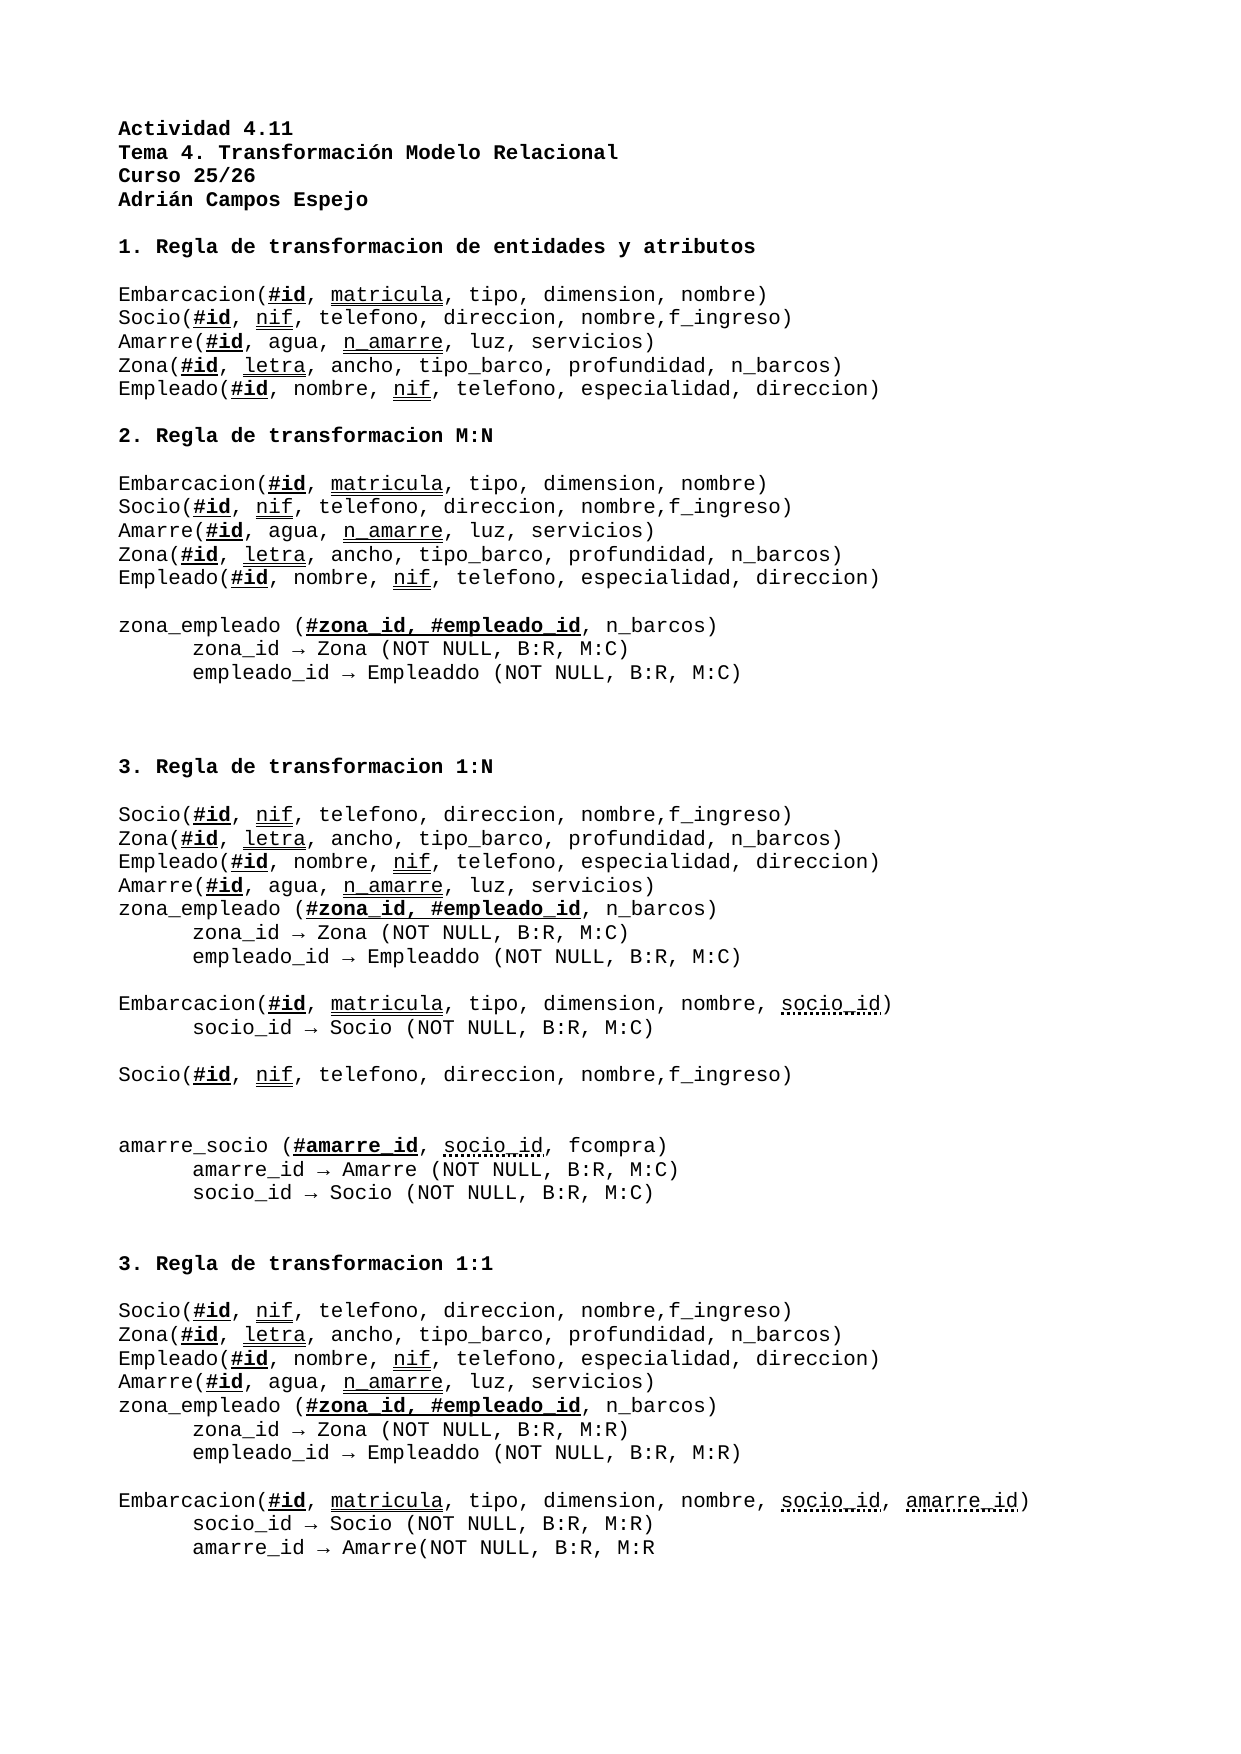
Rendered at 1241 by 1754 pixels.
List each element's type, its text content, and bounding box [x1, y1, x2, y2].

text zona_empleado (#zona_id, #empleado_id, n_barcos) [118, 898, 1122, 922]
text zona_id → Zona (NOT NULL, B:R, M:R) [118, 1419, 1122, 1442]
text Socio(#id, nif, telefono, direccion, nombre,f_ingreso) [118, 496, 1122, 520]
text Actividad 4.11 [118, 118, 1122, 142]
text amarre_id → Amarre(NOT NULL, B:R, M:R [118, 1537, 1122, 1561]
text Empleado(#id, nombre, nif, telefono, especialidad, direccion) [118, 851, 1122, 875]
text zona_empleado (#zona_id, #empleado_id, n_barcos) [118, 615, 1122, 638]
text Amarre(#id, agua, n_amarre, luz, servicios) [118, 875, 1122, 898]
text Curso 25/26 [118, 165, 1122, 189]
text Empleado(#id, nombre, nif, telefono, especialidad, direccion) [118, 378, 1122, 402]
text zona_id → Zona (NOT NULL, B:R, M:C) [118, 922, 1122, 946]
text Zona(#id, letra, ancho, tipo_barco, profundidad, n_barcos) [118, 827, 1122, 851]
text Socio(#id, nif, telefono, direccion, nombre,f_ingreso) [118, 307, 1122, 331]
text Amarre(#id, agua, n_amarre, luz, servicios) [118, 1371, 1122, 1395]
text socio_id → Socio (NOT NULL, B:R, M:C) [118, 1182, 1122, 1206]
text 2. Regla de transformacion M:N [118, 426, 1122, 449]
text 1. Regla de transformacion de entidades y atributos [118, 236, 1122, 260]
text 3. Regla de transformacion 1:N [118, 757, 1122, 780]
text empleado_id → Empleaddo (NOT NULL, B:R, M:C) [118, 946, 1122, 969]
text Zona(#id, letra, ancho, tipo_barco, profundidad, n_barcos) [118, 544, 1122, 567]
text empleado_id → Empleaddo (NOT NULL, B:R, M:C) [118, 662, 1122, 686]
text Zona(#id, letra, ancho, tipo_barco, profundidad, n_barcos) [118, 1324, 1122, 1348]
text zona_id → Zona (NOT NULL, B:R, M:C) [118, 638, 1122, 662]
text amarre_socio (#amarre_id, socio_id, fcompra) [118, 1135, 1122, 1158]
text socio_id → Socio (NOT NULL, B:R, M:C) [118, 1017, 1122, 1040]
text Embarcacion(#id, matricula, tipo, dimension, nombre, socio_id) [118, 993, 1122, 1017]
text Adrián Campos Espejo [118, 189, 1122, 213]
text Amarre(#id, agua, n_amarre, luz, servicios) [118, 520, 1122, 544]
text Embarcacion(#id, matricula, tipo, dimension, nombre) [118, 473, 1122, 496]
text Embarcacion(#id, matricula, tipo, dimension, nombre, socio_id, amarre_id) [118, 1489, 1122, 1513]
text Zona(#id, letra, ancho, tipo_barco, profundidad, n_barcos) [118, 354, 1122, 378]
text Tema 4. Transformación Modelo Relacional [118, 142, 1122, 165]
text Embarcacion(#id, matricula, tipo, dimension, nombre) [118, 284, 1122, 307]
text socio_id → Socio (NOT NULL, B:R, M:R) [118, 1513, 1122, 1537]
text Socio(#id, nif, telefono, direccion, nombre,f_ingreso) [118, 1064, 1122, 1088]
text 3. Regla de transformacion 1:1 [118, 1253, 1122, 1277]
text Socio(#id, nif, telefono, direccion, nombre,f_ingreso) [118, 804, 1122, 827]
text empleado_id → Empleaddo (NOT NULL, B:R, M:R) [118, 1442, 1122, 1466]
text Empleado(#id, nombre, nif, telefono, especialidad, direccion) [118, 1348, 1122, 1371]
text Socio(#id, nif, telefono, direccion, nombre,f_ingreso) [118, 1300, 1122, 1324]
text Amarre(#id, agua, n_amarre, luz, servicios) [118, 331, 1122, 354]
text amarre_id → Amarre (NOT NULL, B:R, M:C) [118, 1158, 1122, 1182]
text zona_empleado (#zona_id, #empleado_id, n_barcos) [118, 1395, 1122, 1419]
text Empleado(#id, nombre, nif, telefono, especialidad, direccion) [118, 567, 1122, 591]
